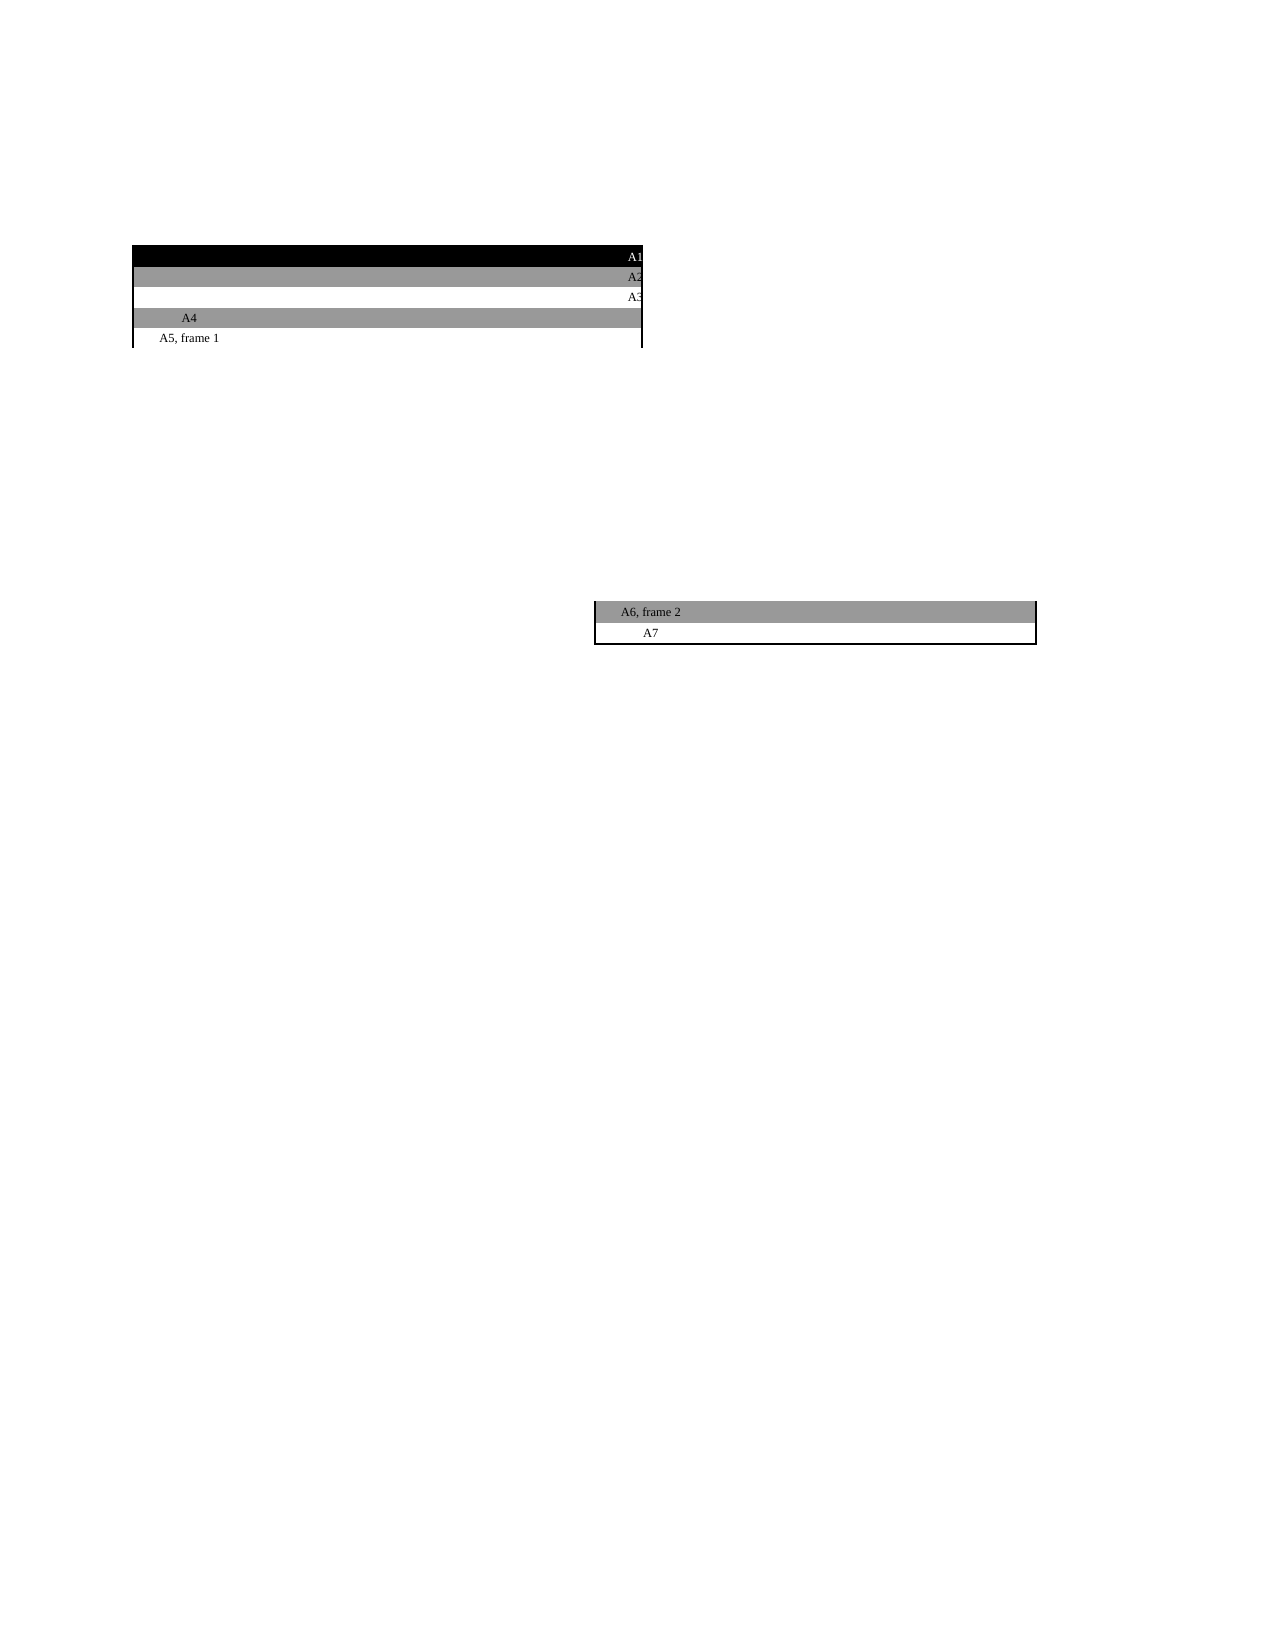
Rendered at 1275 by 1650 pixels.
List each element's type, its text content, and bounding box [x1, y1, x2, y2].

table_cell B5 [245, 328, 641, 348]
table_cell B4 [245, 308, 641, 328]
table_cell B7 [706, 623, 1035, 643]
table_cell A7 [596, 623, 706, 643]
table_cell A2 [134, 267, 641, 287]
table_cell A5, frame 1 [134, 328, 245, 348]
table_cell A4 [134, 308, 245, 328]
table_cell A6, frame 2 [596, 601, 706, 623]
table_cell A3 [134, 287, 641, 307]
table_cell B6 [706, 601, 1035, 623]
table_header A1 [134, 247, 641, 267]
